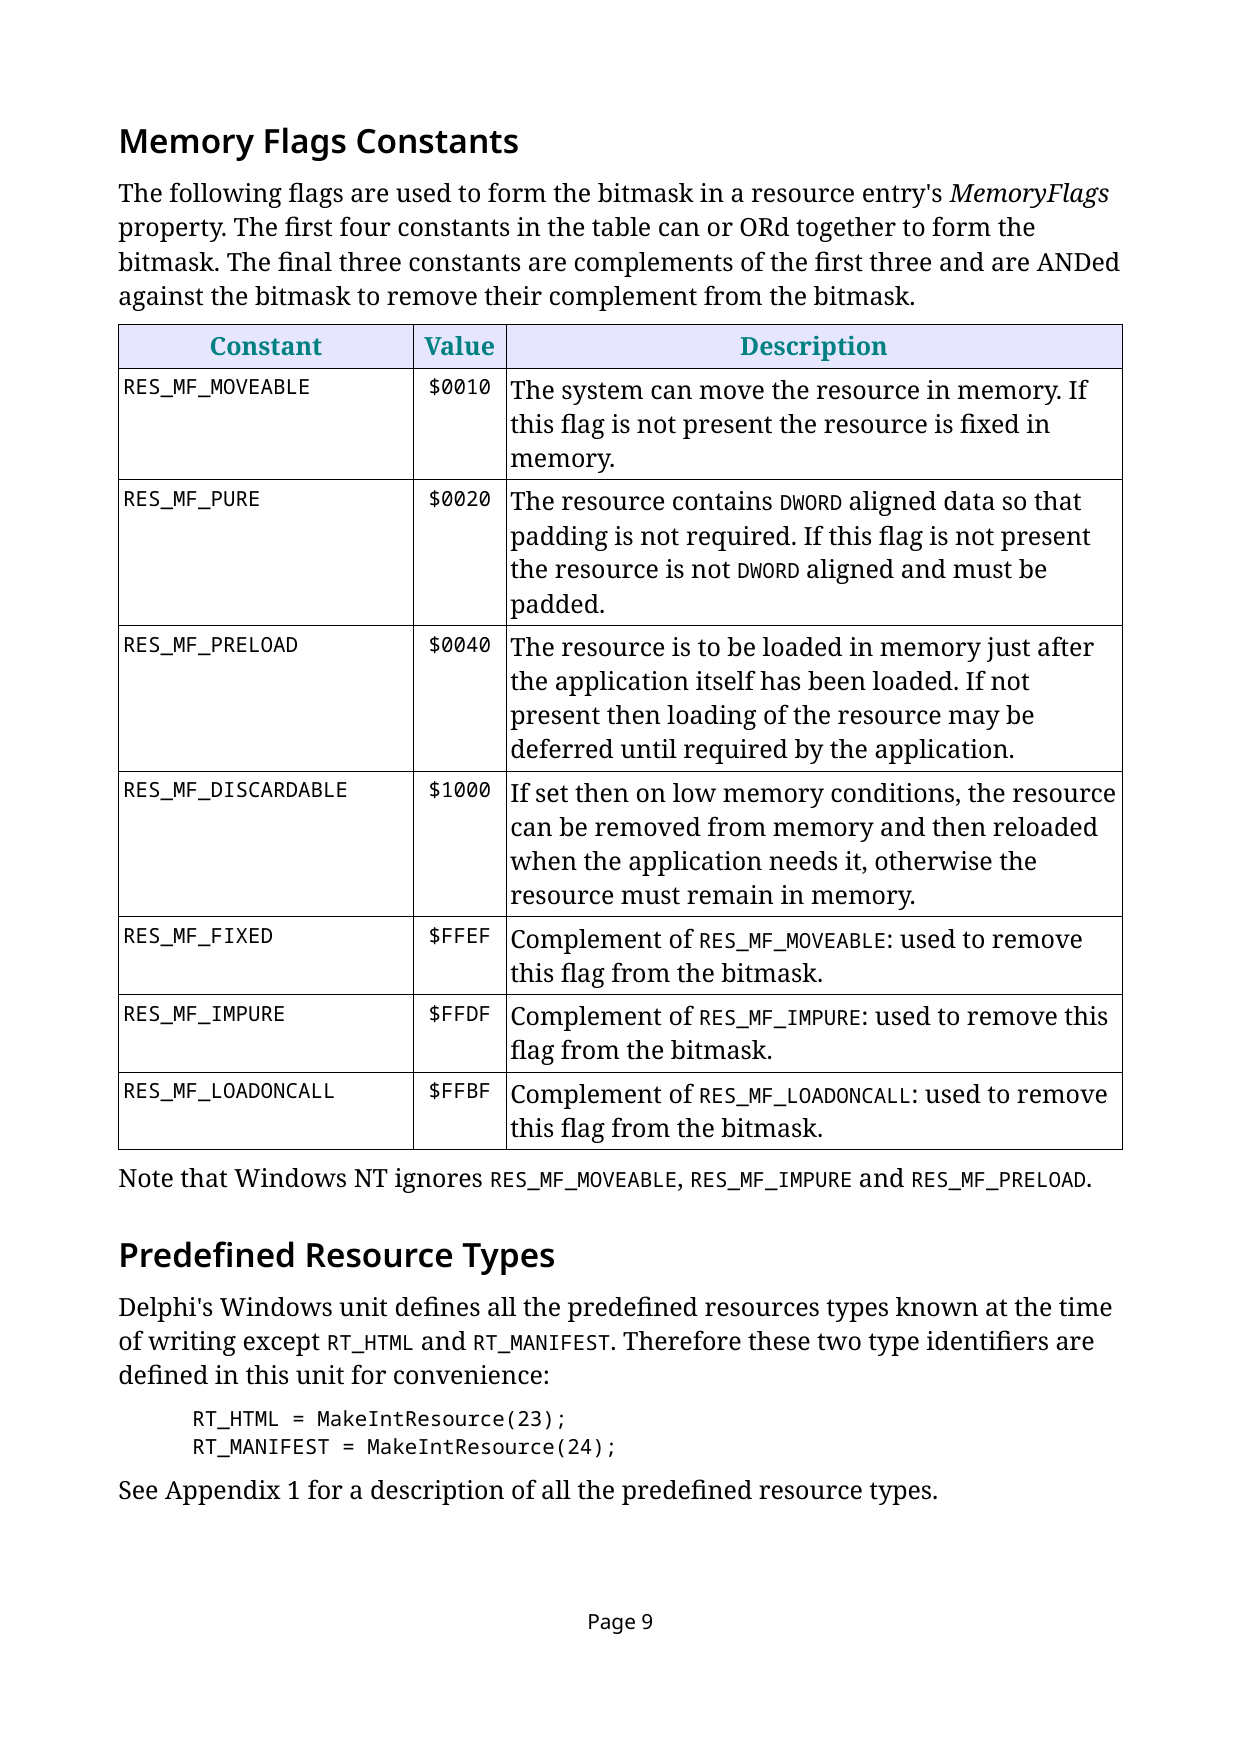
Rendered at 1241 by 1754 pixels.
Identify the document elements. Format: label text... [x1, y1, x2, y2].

table_cell The resource contains DWORD aligned data so that padding is not required. If this flag is not present the resource is not DWORD aligned and must be padded. [507, 480, 1122, 625]
table_cell If set then on low memory conditions, the resource can be removed from memory and then reloaded when the application needs it, otherwise the resource must remain in memory. [507, 772, 1122, 916]
table_cell The resource is to be loaded in memory just after the application itself has been loaded. If not present then loading of the resource may be deferred until required by the application. [507, 626, 1122, 771]
table_cell RES_MF_FIXED [119, 917, 413, 994]
table_header Value [414, 325, 506, 368]
subtitle Predefined Resource Types [118, 1232, 1122, 1277]
table_cell RES_MF_MOVEABLE [119, 369, 413, 479]
table_cell RES_MF_LOADONCALL [119, 1073, 413, 1149]
text Delphi's Windows unit defines all the predefined resources types known at the time of writing except RT_HTML and RT_MANIFEST. Therefore these two type identifiers are defined in this unit for convenience: [118, 1290, 1122, 1392]
table_cell $FFBF [414, 1073, 506, 1149]
table_cell $0040 [414, 626, 506, 771]
table_cell RES_MF_PRELOAD [119, 626, 413, 771]
table_cell $FFDF [414, 995, 506, 1072]
text RT_HTML = MakeIntResource(23); [118, 1404, 1122, 1432]
table_cell Complement of RES_MF_IMPURE: used to remove this flag from the bitmask. [507, 995, 1122, 1072]
text Note that Windows NT ignores RES_MF_MOVEABLE, RES_MF_IMPURE and RES_MF_PRELOAD. [118, 1161, 1122, 1195]
table_cell Complement of RES_MF_LOADONCALL: used to remove this flag from the bitmask. [507, 1073, 1122, 1149]
table_cell The system can move the resource in memory. If this flag is not present the resource is fixed in memory. [507, 369, 1122, 479]
table_cell RES_MF_DISCARDABLE [119, 772, 413, 916]
table_header Description [507, 325, 1122, 368]
text See Appendix 1 for a description of all the predefined resource types. [118, 1472, 1122, 1507]
text RT_MANIFEST = MakeIntResource(24); [118, 1432, 1122, 1461]
table_header Constant [119, 325, 413, 368]
table_cell RES_MF_IMPURE [119, 995, 413, 1072]
subtitle Memory Flags Constants [118, 118, 1122, 163]
table_cell $0020 [414, 480, 506, 625]
table_cell $0010 [414, 369, 506, 479]
table_cell $FFEF [414, 917, 506, 994]
text The following flags are used to form the bitmask in a resource entry's MemoryFlags property. The first four constants in the table can or ORd together to form the bitmask. The final three constants are complements of the first three and are ANDed against the bitmask to remove their complement from the bitmask. [118, 176, 1122, 312]
table_cell RES_MF_PURE [119, 480, 413, 625]
table_cell Complement of RES_MF_MOVEABLE: used to remove this flag from the bitmask. [507, 917, 1122, 994]
table_cell $1000 [414, 772, 506, 916]
